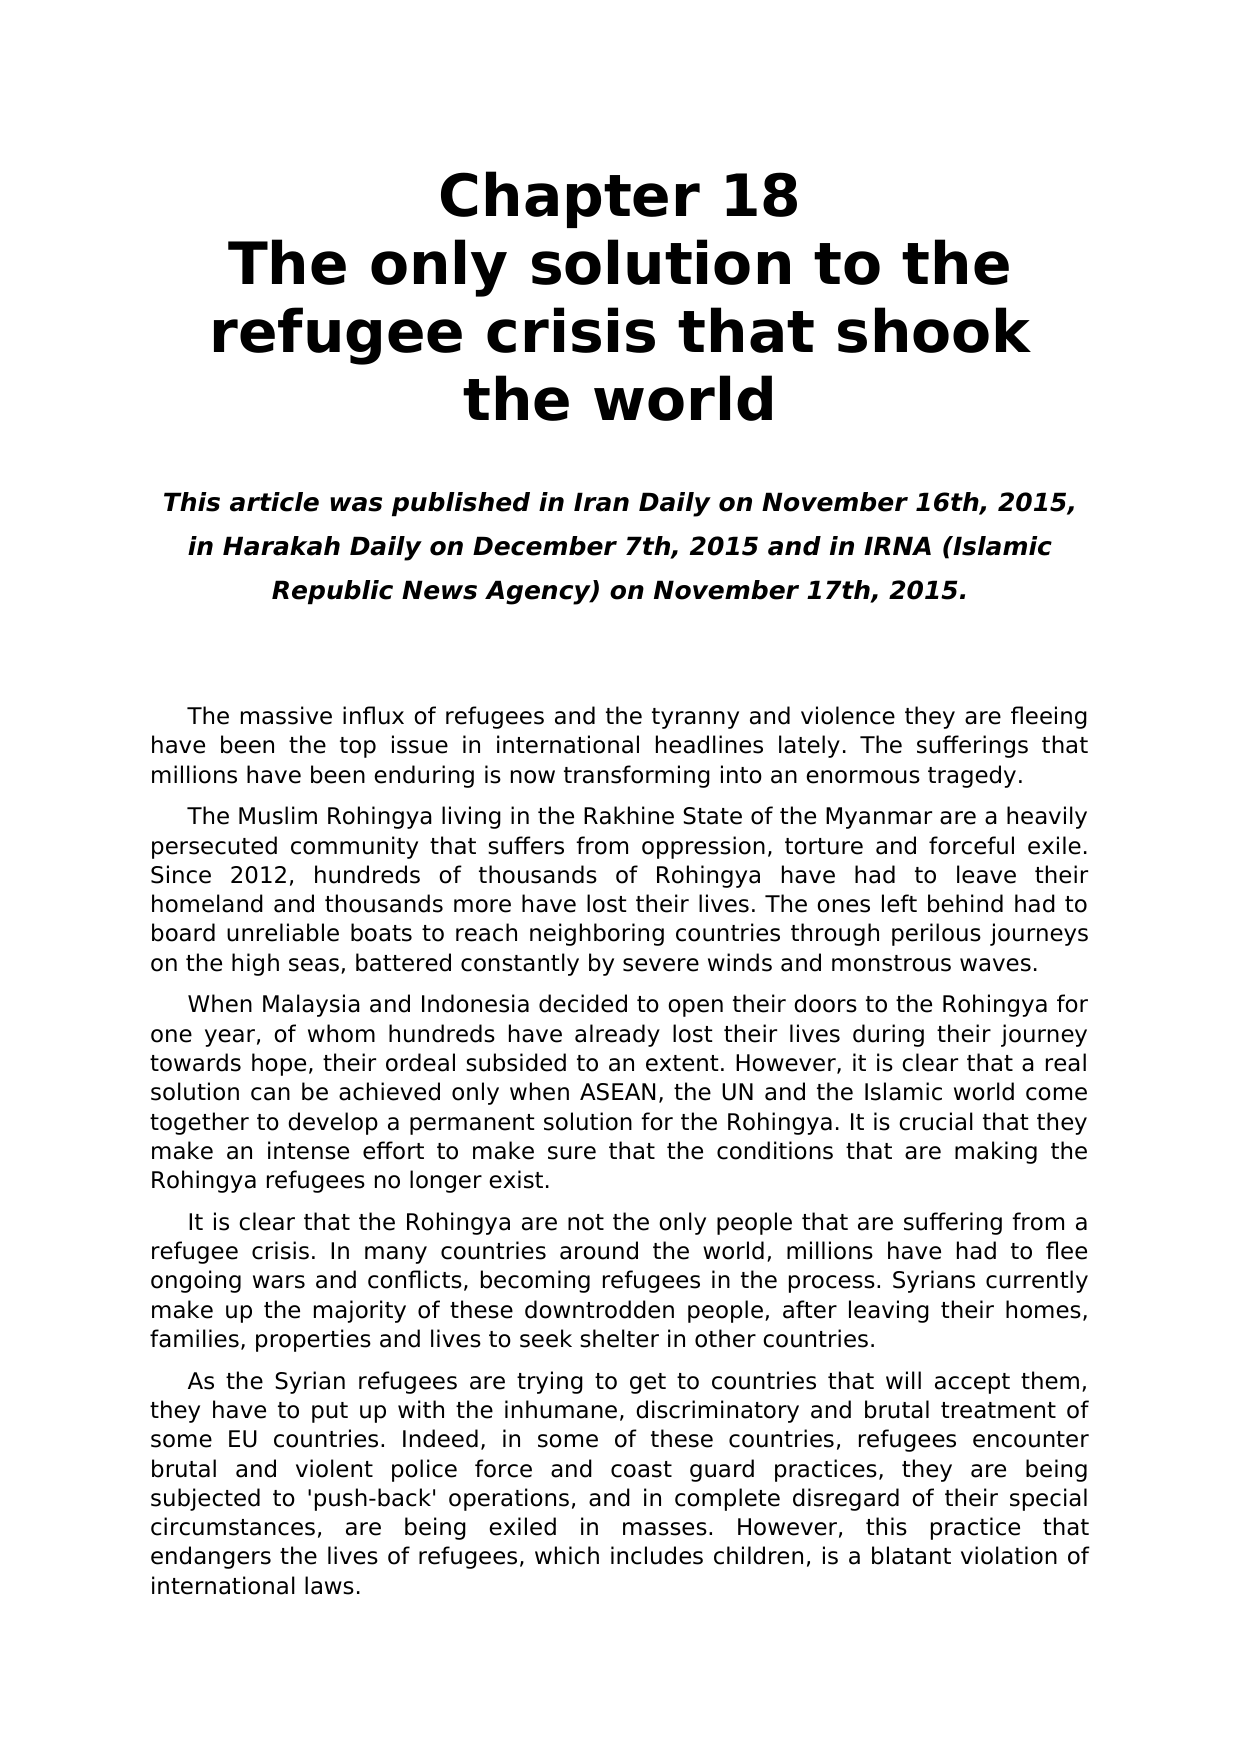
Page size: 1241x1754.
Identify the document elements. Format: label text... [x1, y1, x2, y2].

subtitle Chapter 18 The only solution to the refugee crisis that shook the world [150, 162, 1090, 434]
text The massive influx of refugees and the tyranny and violence they are fleeing have been the top issue in international headlines lately. The sufferings that millions have been enduring is now transforming into an enormous tragedy. [150, 703, 1090, 788]
text As the Syrian refugees are trying to get to countries that will accept them, they have to put up with the inhumane, discriminatory and brutal treatment of some EU countries. Indeed, in some of these countries, refugees encounter brutal and violent police force and coast guard practices, they are being subjected to 'push-back' operations, and in complete disregard of their special circumstances, are being exiled in masses. However, this practice that endangers the lives of refugees, which includes children, is a blatant violation of international laws. [150, 1368, 1090, 1599]
text It is clear that the Rohingya are not the only people that are suffering from a refugee crisis. In many countries around the world, millions have had to flee ongoing wars and conflicts, becoming refugees in the process. Syrians currently make up the majority of these downtrodden people, after leaving their homes, families, properties and lives to seek shelter in other countries. [150, 1209, 1090, 1353]
text The Muslim Rohingya living in the Rakhine State of the Myanmar are a heavily persecuted community that suffers from oppression, torture and forceful exile. Since 2012, hundreds of thousands of Rohingya have had to leave their homeland and thousands more have lost their lives. The ones left behind had to board unreliable boats to reach neighboring countries through perilous journeys on the high seas, battered constantly by severe winds and monstrous waves. [150, 803, 1090, 977]
text This article was published in Iran Daily on November 16th, 2015, in Harakah Daily on December 7th, 2015 and in IRNA (Islamic Republic News Agency) on November 17th, 2015. [150, 488, 1090, 605]
text When Malaysia and Indonesia decided to open their doors to the Rohingya for one year, of whom hundreds have already lost their lives during their journey towards hope, their ordeal subsided to an extent. However, it is clear that a real solution can be achieved only when ASEAN, the UN and the Islamic world come together to develop a permanent solution for the Rohingya. It is crucial that they make an intense effort to make sure that the conditions that are making the Rohingya refugees no longer exist. [150, 992, 1090, 1194]
